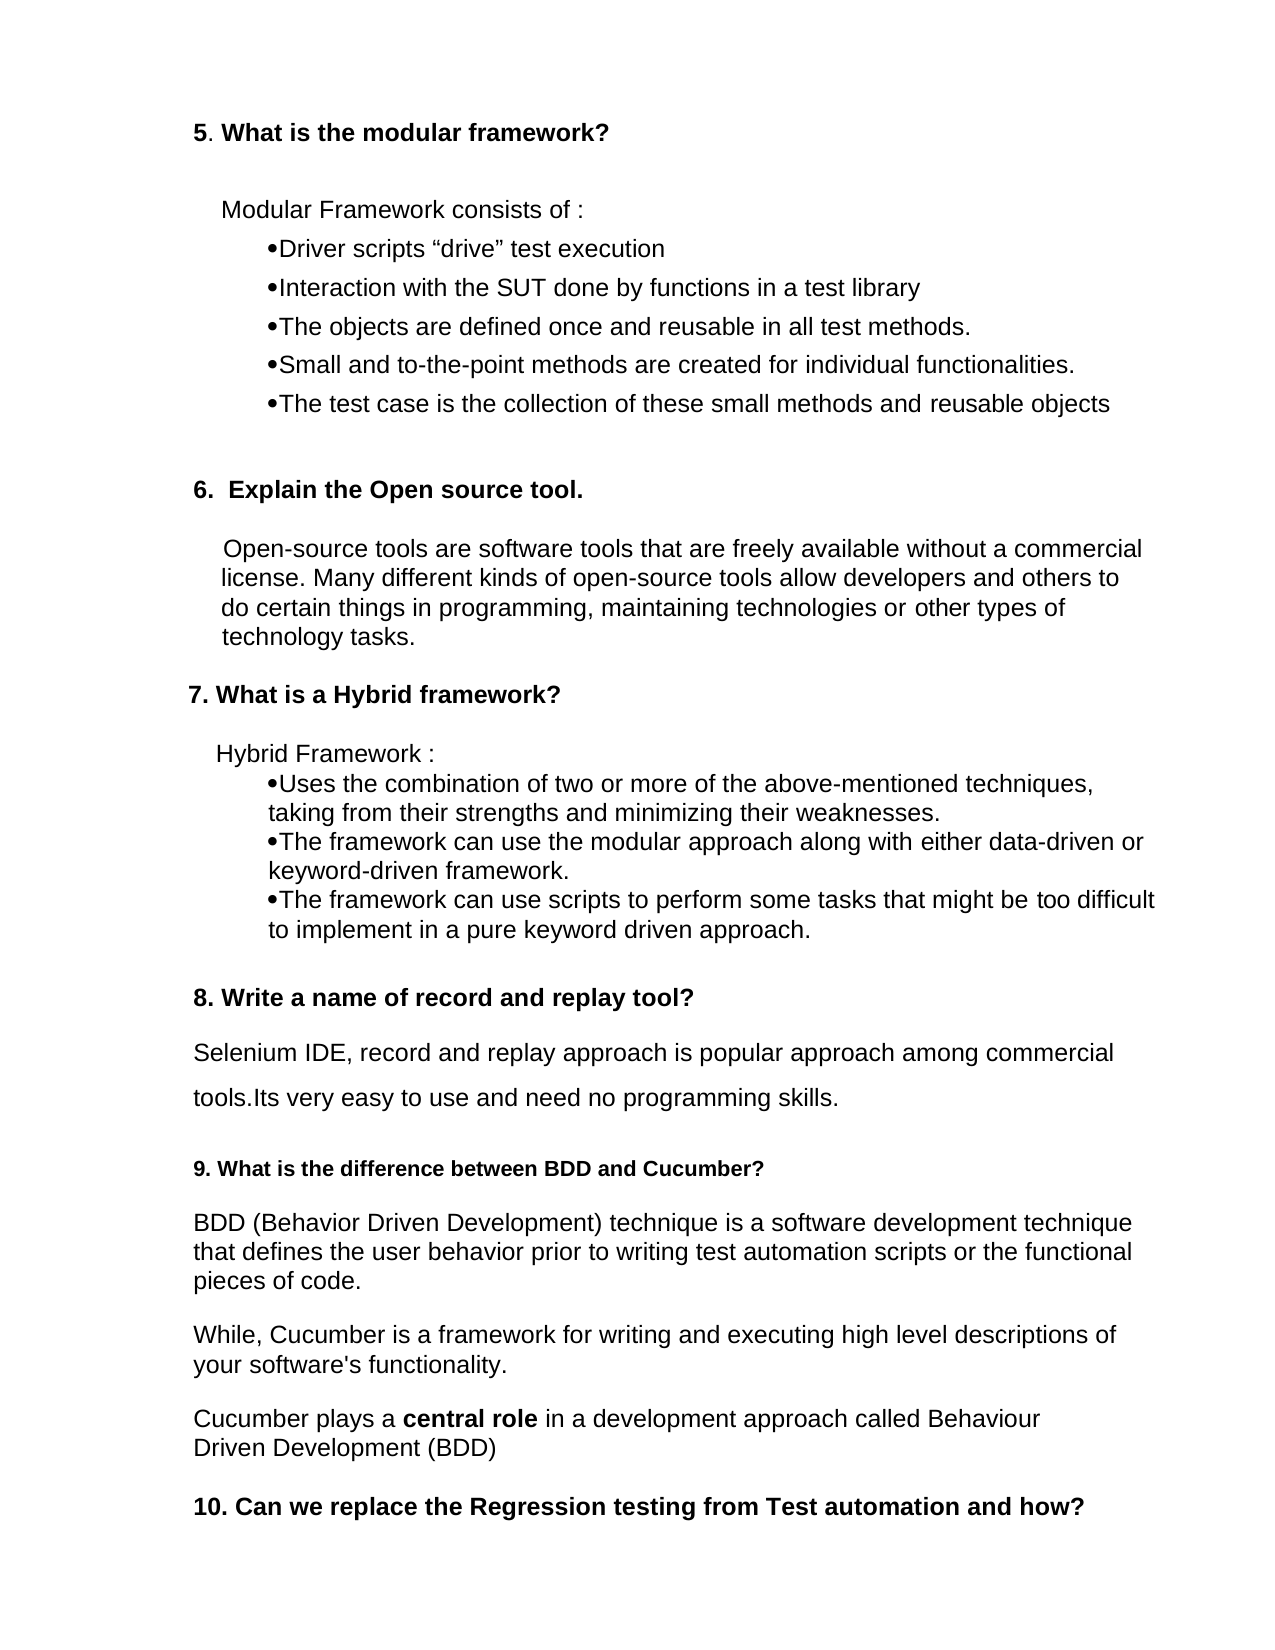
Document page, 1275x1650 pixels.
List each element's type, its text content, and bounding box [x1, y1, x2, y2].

list Open-source tools are software tools that are freely available without a commercial license. Many different kinds of open-source tools allow developers and others to do certain things in programming, maintaining technologies or other types of technology tasks. [118, 534, 1146, 651]
list The framework can use scripts to perform some tasks that might be too difficult to implement in a pure keyword driven approach. [118, 885, 1157, 943]
list Driver scripts “drive” test execution [118, 234, 1157, 263]
list Small and to-the-point methods are created for individual functionalities. [118, 350, 1157, 379]
list 6. Explain the Open source tool. [118, 475, 1146, 504]
text While, Cucumber is a framework for writing and executing high level descriptions of your software's functionality. [118, 1320, 1141, 1379]
list Uses the combination of two or more of the above-mentioned techniques, taking from their strengths and minimizing their weaknesses. [118, 768, 1157, 827]
list 7. What is a Hybrid framework? [118, 680, 1146, 709]
text 10. Can we replace the Regression testing from Test automation and how? [118, 1492, 1092, 1521]
list Hybrid Framework : [118, 739, 1157, 768]
list The objects are defined once and reusable in all test methods. [118, 311, 1157, 340]
list Selenium IDE, record and replay approach is popular approach among commercial tools.Its very easy to use and need no programming skills. [156, 1037, 1157, 1112]
list The framework can use the modular approach along with either data-driven or keyword-driven framework. [118, 827, 1157, 885]
text 9. What is the difference between BDD and Cucumber? [118, 1153, 1157, 1182]
text 5. What is the modular framework? [118, 118, 1157, 147]
text Modular Framework consists of : [118, 195, 1157, 224]
list The test case is the collection of these small methods and reusable objects [118, 389, 1157, 418]
list 8. Write a name of record and replay tool? [43, 982, 1157, 1012]
text Cucumber plays a central role in a development approach called Behaviour Driven Development (BDD) [118, 1404, 1092, 1462]
list Interaction with the SUT done by functions in a test library [118, 273, 1157, 302]
text BDD (Behavior Driven Development) technique is a software development technique that defines the user behavior prior to writing test automation scripts or the functional pieces of code. [118, 1207, 1143, 1295]
